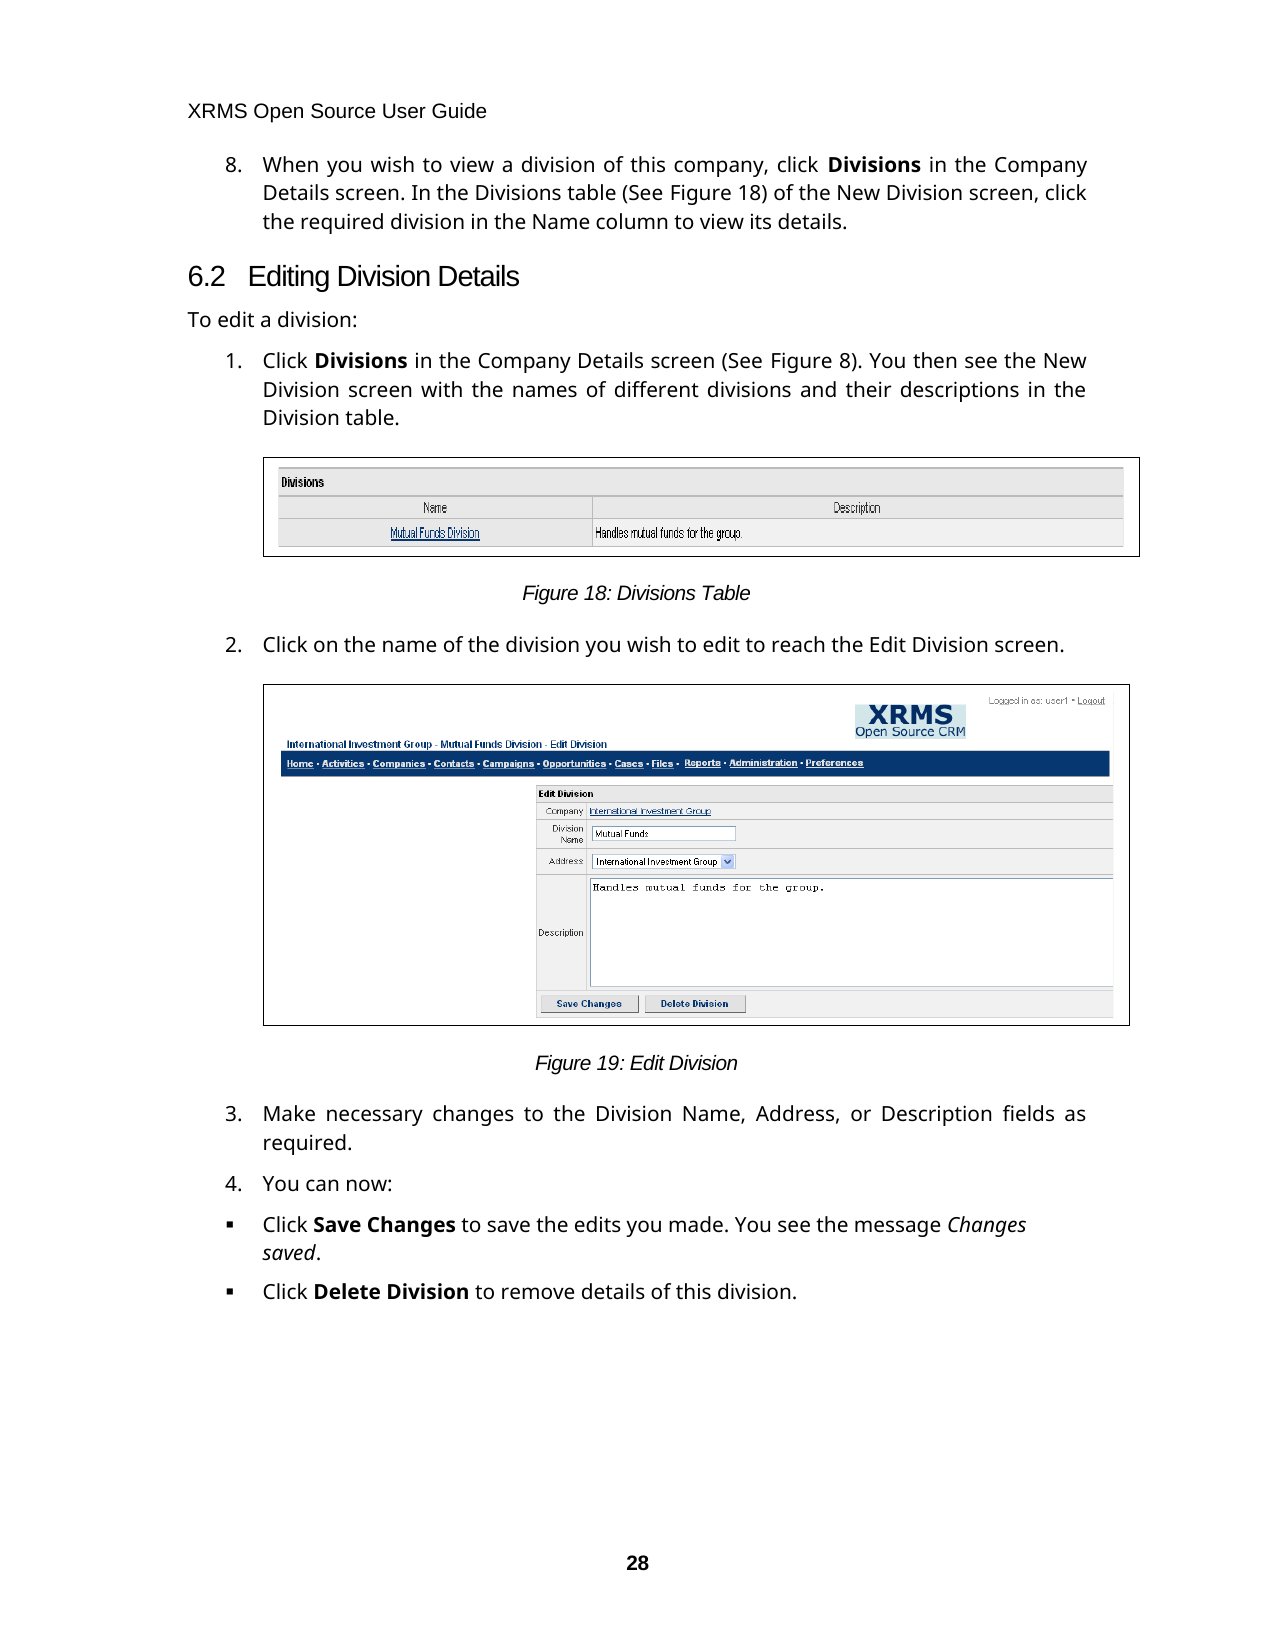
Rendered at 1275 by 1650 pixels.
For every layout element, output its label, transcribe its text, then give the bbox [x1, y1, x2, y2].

subtitle Editing Division Details [187, 260, 1087, 293]
text Figure 19: Edit Division [187, 1051, 1087, 1074]
list Click Save Changes to save the edits you made. You see the message Changes saved. [225, 1210, 1087, 1267]
list Make necessary changes to the Division Name, Address, or Description fields as required. [225, 1099, 1087, 1156]
list Click Delete Division to remove details of this division. [225, 1277, 1087, 1306]
list Click Divisions in the Company Details screen (See Figure 8). You then see the New Division screen with the names of different divisions and their descriptions in the Division table. [225, 346, 1087, 432]
list Click on the name of the division you wish to edit to reach the Edit Division screen. [225, 630, 1087, 658]
text To edit a division: [187, 305, 1087, 334]
list You can now: [225, 1169, 1087, 1197]
picture [278, 465, 1124, 549]
text Figure 18: Divisions Table [187, 582, 1087, 605]
picture [278, 692, 1114, 1018]
list When you wish to view a division of this company, click Divisions in the Company Details screen. In the Divisions table (See Figure 18) of the New Division screen, click the required division in the Name column to view its details. [225, 150, 1087, 235]
